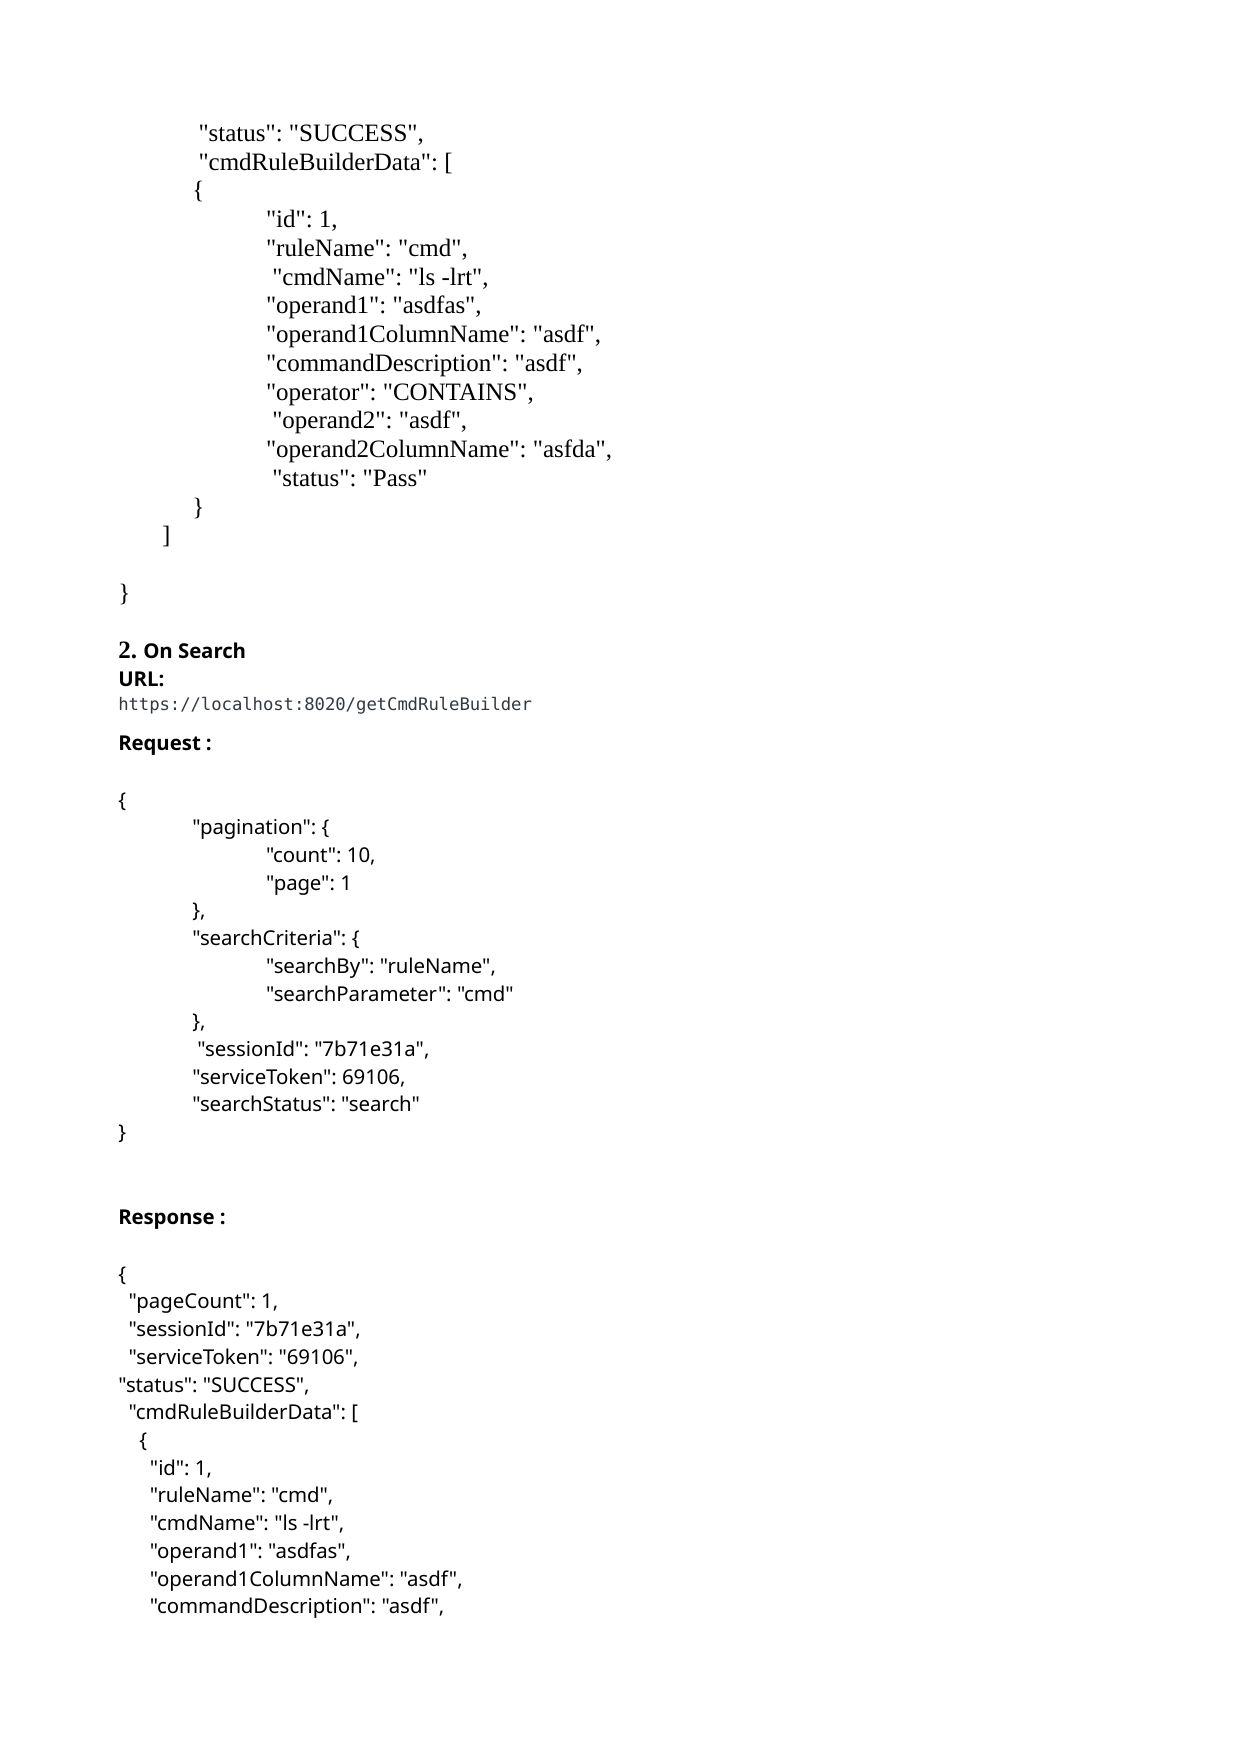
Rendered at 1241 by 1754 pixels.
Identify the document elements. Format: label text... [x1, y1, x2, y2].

text "id": 1, [118, 204, 1122, 233]
text { [118, 785, 1122, 813]
text { [118, 176, 1122, 204]
text "status": "Pass" [118, 463, 1122, 492]
text { [118, 1426, 1122, 1453]
text { [118, 1259, 1122, 1287]
text }, [118, 1007, 1122, 1034]
text "searchBy": "ruleName", [118, 951, 1122, 979]
text "count": 10, [118, 841, 1122, 868]
text "pageCount": 1, [118, 1287, 1122, 1315]
text "operand2": "asdf", [118, 406, 1122, 434]
text "operand2ColumnName": "asfda", [118, 434, 1122, 463]
text https://localhost:8020/getCmdRuleBuilder [118, 694, 1122, 714]
text "cmdRuleBuilderData": [ [118, 147, 1122, 176]
text "cmdName": "ls -lrt", [118, 1509, 1122, 1536]
text "id": 1, [118, 1453, 1122, 1481]
text "cmdName": "ls -lrt", [118, 262, 1122, 291]
text "status": "SUCCESS", [118, 118, 1122, 147]
text "ruleName": "cmd", [118, 1481, 1122, 1509]
text "pagination": { [118, 813, 1122, 841]
text "operand1ColumnName": "asdf", [118, 1564, 1122, 1592]
text "status": "SUCCESS", [118, 1370, 1122, 1398]
text "serviceToken": "69106", [118, 1342, 1122, 1370]
text "serviceToken": 69106, [118, 1062, 1122, 1090]
text ] [118, 521, 1122, 549]
text "cmdRuleBuilderData": [ [118, 1398, 1122, 1426]
text }, [118, 896, 1122, 924]
text "operand1": "asdfas", [118, 291, 1122, 319]
text "searchCriteria": { [118, 924, 1122, 951]
text "operator": "CONTAINS", [118, 377, 1122, 406]
text "operand1": "asdfas", [118, 1536, 1122, 1564]
text } [118, 1118, 1122, 1145]
text "ruleName": "cmd", [118, 233, 1122, 262]
text "searchStatus": "search" [118, 1090, 1122, 1118]
text } [118, 492, 1122, 521]
text Request : [118, 729, 1122, 756]
text "commandDescription": "asdf", [118, 1592, 1122, 1619]
text } [118, 578, 1122, 607]
text "page": 1 [118, 868, 1122, 896]
text "sessionId": "7b71e31a", [118, 1034, 1122, 1062]
text "searchParameter": "cmd" [118, 979, 1122, 1007]
text "commandDescription": "asdf", [118, 348, 1122, 377]
text "sessionId": "7b71e31a", [118, 1315, 1122, 1342]
text Response : [118, 1203, 1122, 1231]
text 2. On Search [118, 636, 1122, 665]
text "operand1ColumnName": "asdf", [118, 319, 1122, 348]
text URL: [118, 665, 1122, 693]
